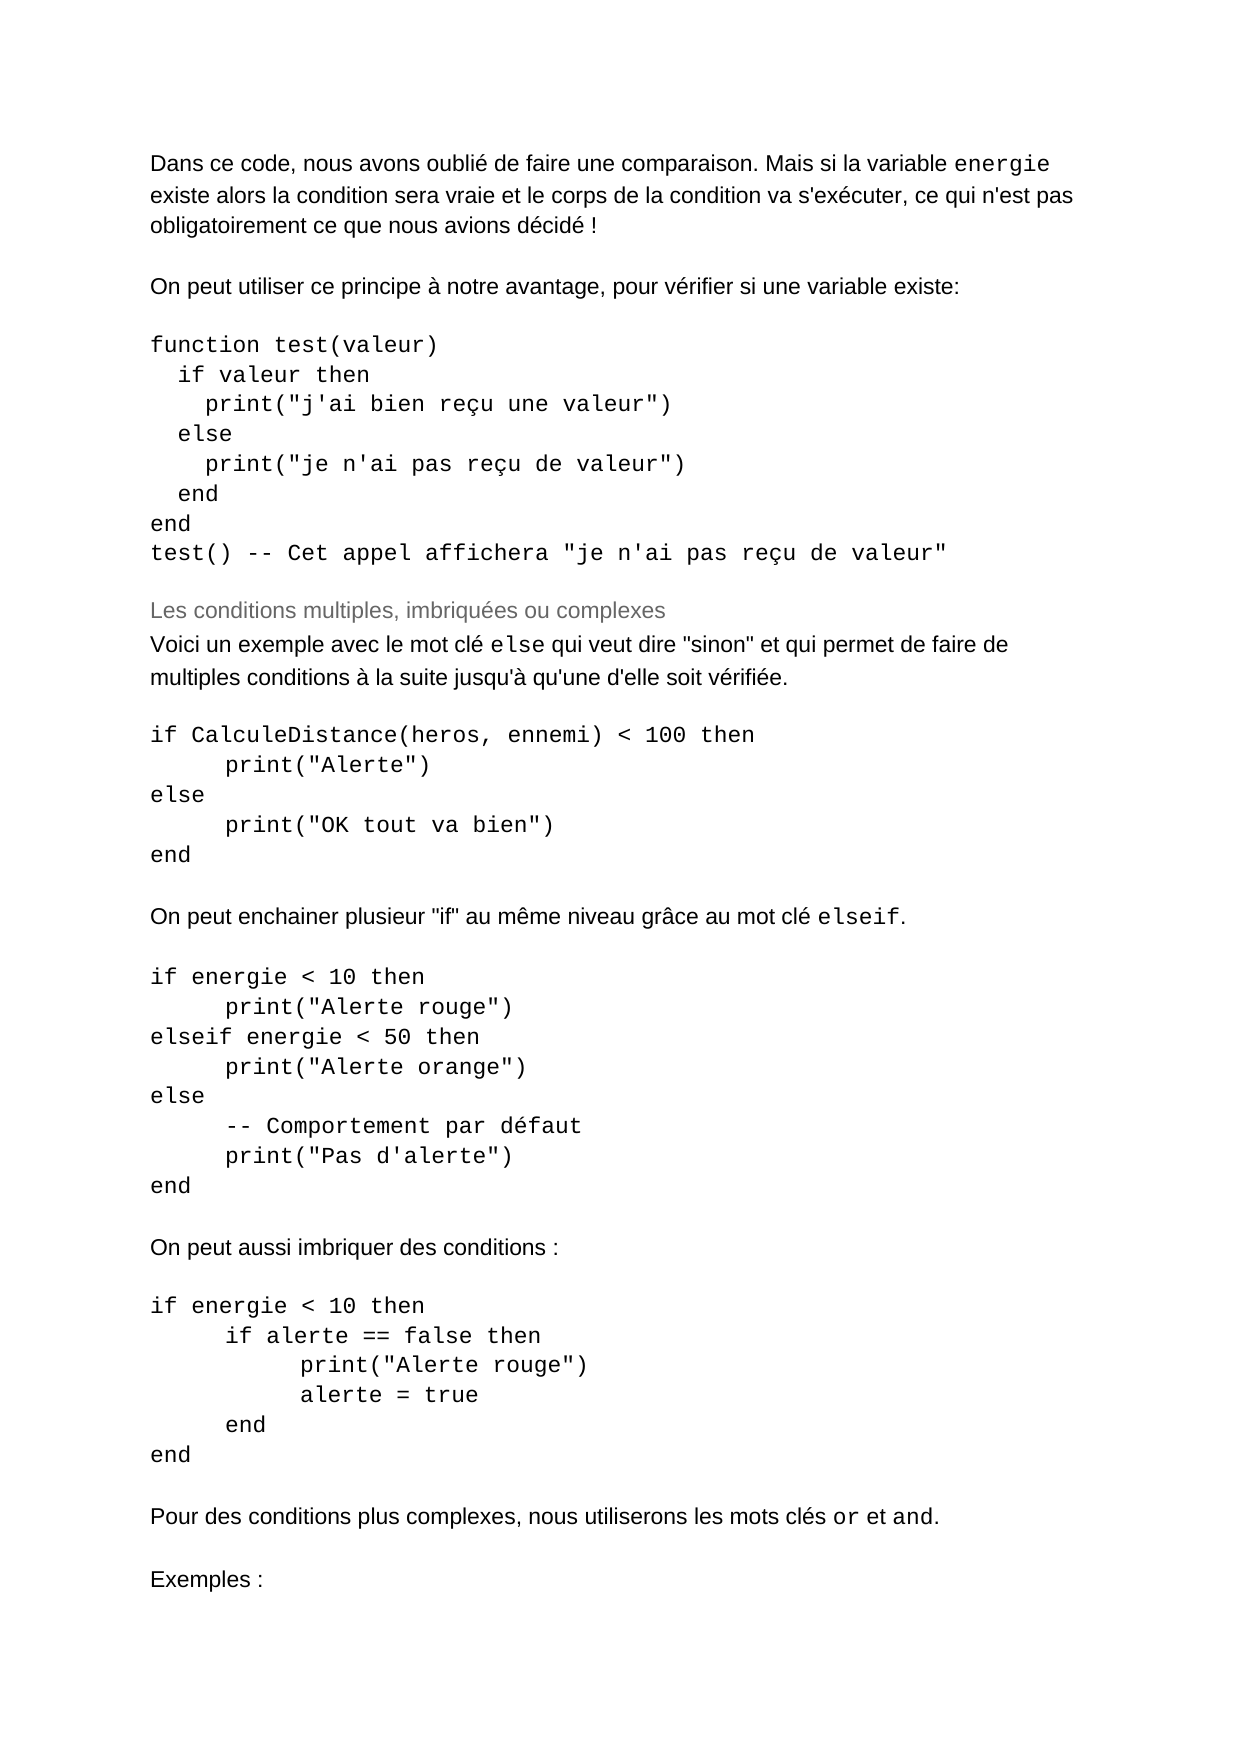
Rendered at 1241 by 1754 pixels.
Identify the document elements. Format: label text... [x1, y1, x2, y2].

text print("Pas d'alerte") [150, 1144, 1090, 1170]
text end [150, 1413, 1090, 1439]
text end [150, 1443, 1090, 1469]
text print("j'ai bien reçu une valeur") [150, 393, 1090, 419]
text if energie < 10 then [150, 1294, 1090, 1320]
text Pour des conditions plus complexes, nous utiliserons les mots clés or et and. [150, 1503, 1090, 1532]
text On peut aussi imbriquer des conditions : [150, 1234, 1090, 1260]
text -- Comportement par défaut [150, 1115, 1090, 1141]
subtitle Les conditions multiples, imbriquées ou complexes [150, 597, 1090, 623]
text On peut utiliser ce principe à notre avantage, pour vérifier si une variable existe: [150, 273, 1090, 299]
text end [150, 482, 1090, 508]
text elseif energie < 50 then [150, 1025, 1090, 1051]
text print("OK tout va bien") [150, 813, 1090, 839]
text end [150, 512, 1090, 538]
text print("je n'ai pas reçu de valeur") [150, 452, 1090, 478]
text Exemples : [150, 1566, 1090, 1592]
text if CalculeDistance(heros, ennemi) < 100 then [150, 724, 1090, 750]
text else [150, 783, 1090, 809]
text alerte = true [150, 1384, 1090, 1409]
text On peut enchainer plusieur "if" au même niveau grâce au mot clé elseif. [150, 903, 1090, 931]
text if alerte == false then [150, 1324, 1090, 1350]
text Voici un exemple avec le mot clé else qui veut dire "sinon" et qui permet de faire de multiples conditions à la suite jusqu'à qu'une d'elle soit vérifiée. [150, 631, 1090, 690]
text if energie < 10 then [150, 966, 1090, 992]
text test() -- Cet appel affichera "je n'ai pas reçu de valeur" [150, 542, 1090, 568]
text end [150, 1174, 1090, 1200]
text print("Alerte rouge") [150, 1354, 1090, 1380]
text else [150, 1085, 1090, 1111]
text print("Alerte orange") [150, 1055, 1090, 1081]
text else [150, 423, 1090, 448]
text if valeur then [150, 363, 1090, 389]
text print("Alerte") [150, 754, 1090, 779]
text function test(valeur) [150, 333, 1090, 359]
text Dans ce code, nous avons oublié de faire une comparaison. Mais si la variable energie existe alors la condition sera vraie et le corps de la condition va s'exécuter, ce qui n'est pas obligatoirement ce que nous avions décidé ! [150, 150, 1090, 239]
text print("Alerte rouge") [150, 996, 1090, 1021]
text end [150, 843, 1090, 869]
